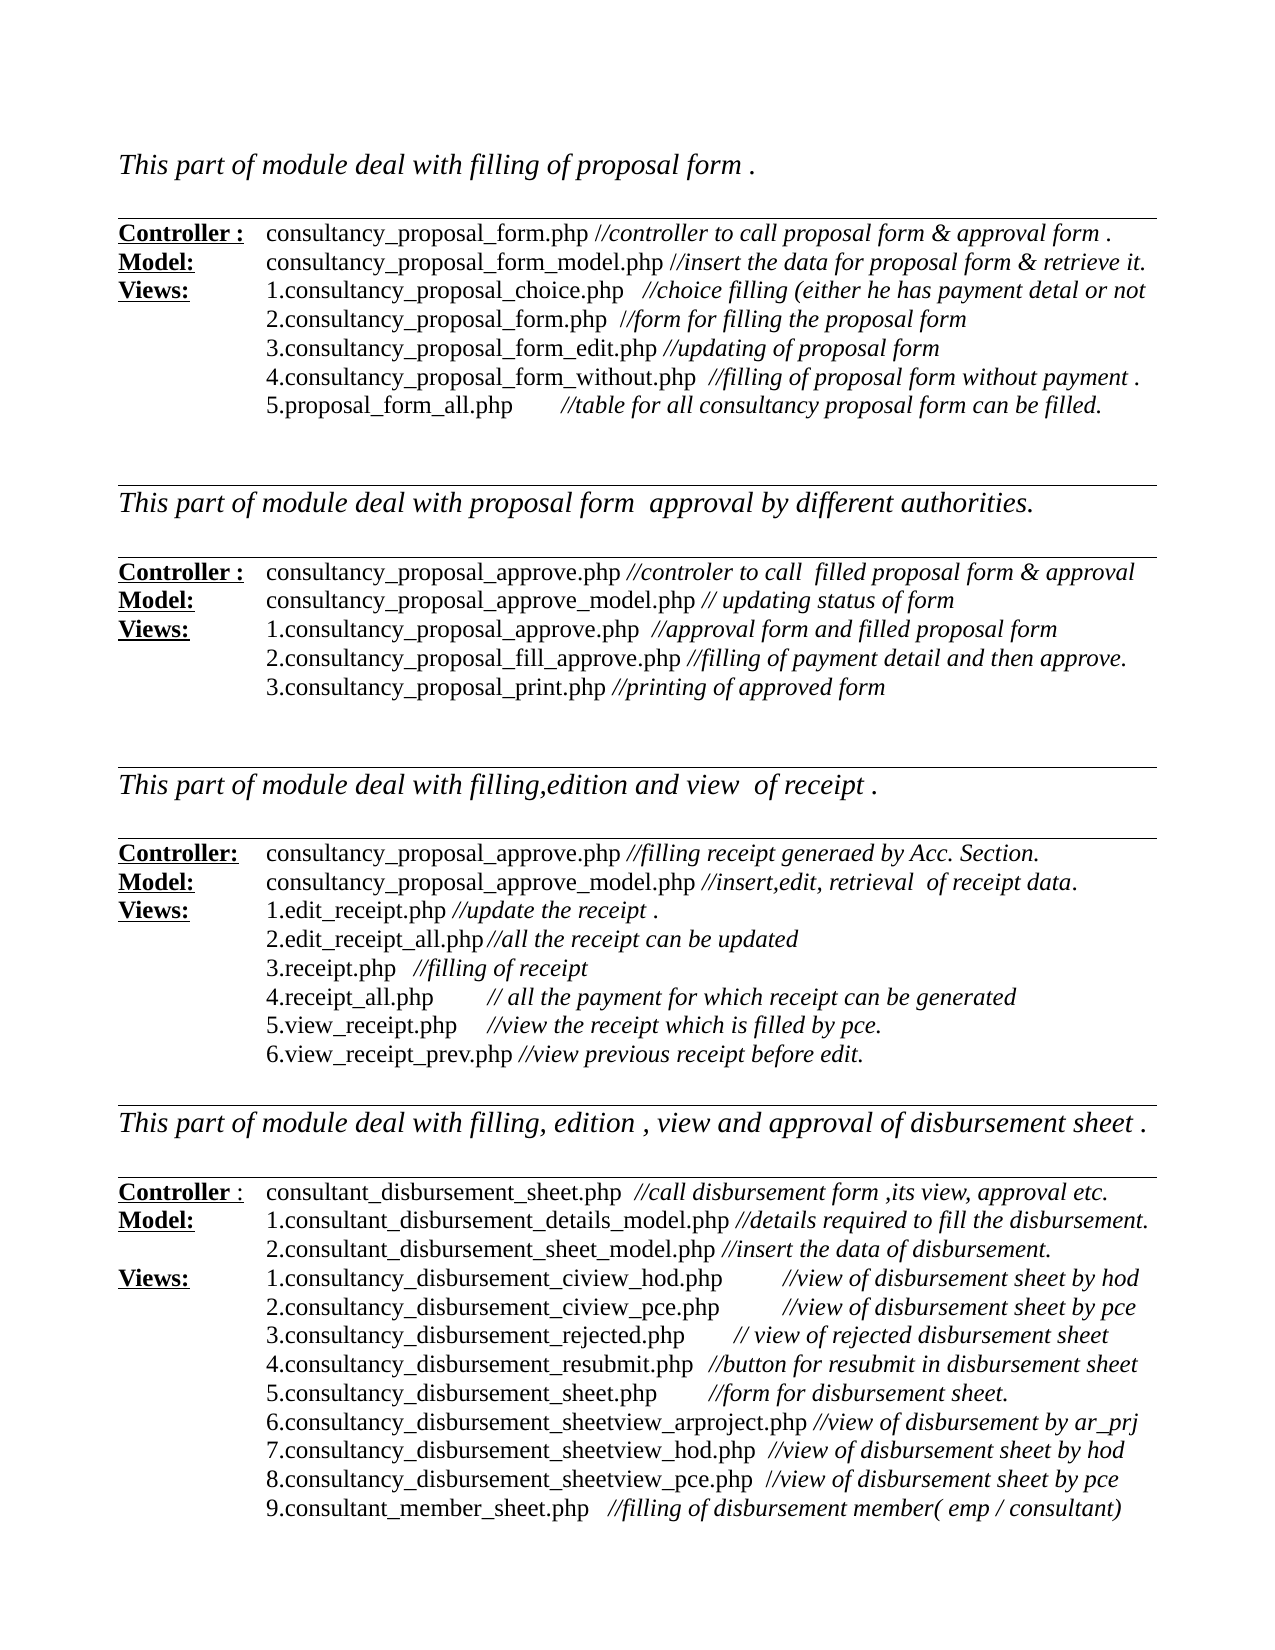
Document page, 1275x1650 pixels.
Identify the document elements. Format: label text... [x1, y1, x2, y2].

text 5.view_receipt.php //view the receipt which is filled by pce. [118, 1011, 1157, 1039]
text Controller : consultancy_proposal_approve.php //controler to call filled proposal form & approval [118, 558, 1157, 586]
text 3.receipt.php //filling of receipt [118, 953, 1157, 982]
text 3.consultancy_disbursement_rejected.php // view of rejected disbursement sheet [118, 1321, 1157, 1349]
text 6.view_receipt_prev.php //view previous receipt before edit. [118, 1039, 1157, 1068]
text Controller : consultancy_proposal_form.php //controller to call proposal form & approval form . [118, 219, 1157, 247]
text This part of module deal with filling, edition , view and approval of disbursement sheet . [118, 1106, 1157, 1139]
text 4.receipt_all.php // all the payment for which receipt can be generated [118, 982, 1157, 1011]
text 8.consultancy_disbursement_sheetview_pce.php //view of disbursement sheet by pce [118, 1464, 1157, 1493]
text 9.consultant_member_sheet.php //filling of disbursement member( emp / consultant) [118, 1493, 1157, 1522]
text This part of module deal with filling,edition and view of receipt . [118, 768, 1157, 800]
text Views: 1.consultancy_proposal_choice.php //choice filling (either he has payment detal or not [118, 276, 1157, 304]
text 2.consultancy_disbursement_ciview_pce.php //view of disbursement sheet by pce [118, 1292, 1157, 1321]
text Model: 1.consultant_disbursement_details_model.php //details required to fill the disbursement. [118, 1206, 1157, 1234]
text Views: 1.edit_receipt.php //update the receipt . [118, 896, 1157, 924]
text 7.consultancy_disbursement_sheetview_hod.php //view of disbursement sheet by hod [118, 1436, 1157, 1464]
text 5.consultancy_disbursement_sheet.php //form for disbursement sheet. [118, 1378, 1157, 1407]
text 6.consultancy_disbursement_sheetview_arproject.php //view of disbursement by ar_prj [118, 1407, 1157, 1436]
text Model: consultancy_proposal_approve_model.php //insert,edit, retrieval of receipt data. [118, 867, 1157, 896]
text 2.consultancy_proposal_fill_approve.php //filling of payment detail and then approve. [118, 643, 1157, 672]
text Views: 1.consultancy_proposal_approve.php //approval form and filled proposal form [118, 614, 1157, 643]
text 3.consultancy_proposal_form_edit.php //updating of proposal form [118, 333, 1157, 362]
text 2.edit_receipt_all.php //all the receipt can be updated [118, 924, 1157, 953]
text Controller: consultancy_proposal_approve.php //filling receipt generaed by Acc. Section. [118, 839, 1157, 867]
text 4.consultancy_proposal_form_without.php //filling of proposal form without payment . [118, 362, 1157, 391]
text 4.consultancy_disbursement_resubmit.php //button for resubmit in disbursement sheet [118, 1349, 1157, 1378]
text Model: consultancy_proposal_approve_model.php // updating status of form [118, 586, 1157, 614]
text 5.proposal_form_all.php //table for all consultancy proposal form can be filled. [118, 391, 1157, 419]
text Model: consultancy_proposal_form_model.php //insert the data for proposal form & retrieve it. [118, 247, 1157, 276]
text 2.consultancy_proposal_form.php //form for filling the proposal form [118, 304, 1157, 333]
text Controller : consultant_disbursement_sheet.php //call disbursement form ,its view, approval etc. [118, 1178, 1157, 1206]
text 2.consultant_disbursement_sheet_model.php //insert the data of disbursement. [118, 1234, 1157, 1263]
text This part of module deal with filling of proposal form . [118, 147, 1157, 180]
text 3.consultancy_proposal_print.php //printing of approved form [118, 672, 1157, 729]
text This part of module deal with proposal form approval by different authorities. [118, 486, 1157, 519]
text Views: 1.consultancy_disbursement_ciview_hod.php //view of disbursement sheet by hod [118, 1263, 1157, 1292]
